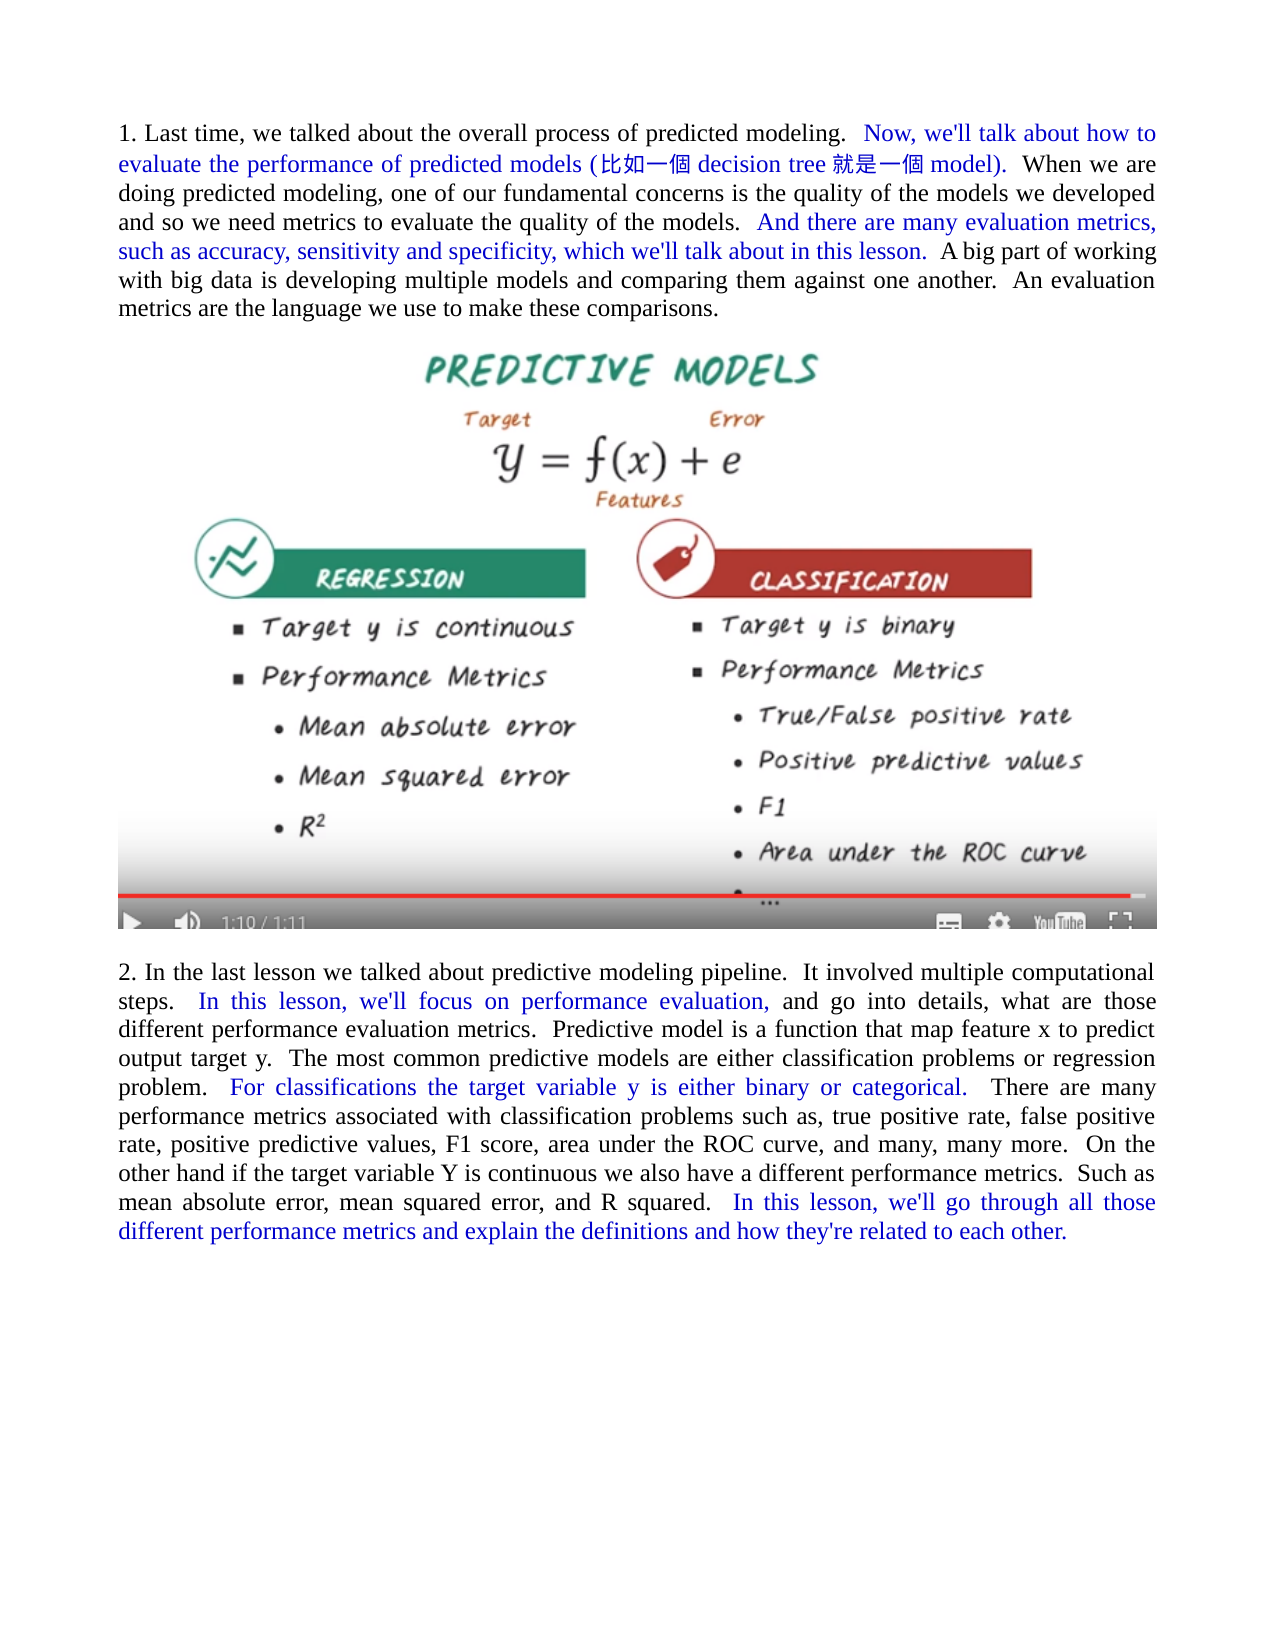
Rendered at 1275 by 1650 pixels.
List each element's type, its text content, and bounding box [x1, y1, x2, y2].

picture [118, 351, 1157, 929]
text 1. Last time, we talked about the overall process of predicted modeling. Now, we'll talk about how to evaluate the performance of predicted models (比如一個decision tree就是一個model). When we are doing predicted modeling, one of our fundamental concerns is the quality of the models we developed and so we need metrics to evaluate the quality of the models. And there are many evaluation metrics, such as accuracy, sensitivity and specificity, which we'll talk about in this lesson. A big part of working with big data is developing multiple models and comparing them against one another. An evaluation metrics are the language we use to make these comparisons. [118, 118, 1157, 322]
text 2. In the last lesson we talked about predictive modeling pipeline. It involved multiple computational steps. In this lesson, we'll focus on performance evaluation, and go into details, what are those different performance evaluation metrics. Predictive model is a function that map feature x to predict output target y. The most common predictive models are either classification problems or regression problem. For classifications the target variable y is either binary or categorical. There are many performance metrics associated with classification problems such as, true positive rate, false positive rate, positive predictive values, F1 score, area under the ROC curve, and many, many more. On the other hand if the target variable Y is continuous we also have a different performance metrics. Such as mean absolute error, mean squared error, and R squared. In this lesson, we'll go through all those different performance metrics and explain the definitions and how they're related to each other. [118, 957, 1157, 1244]
